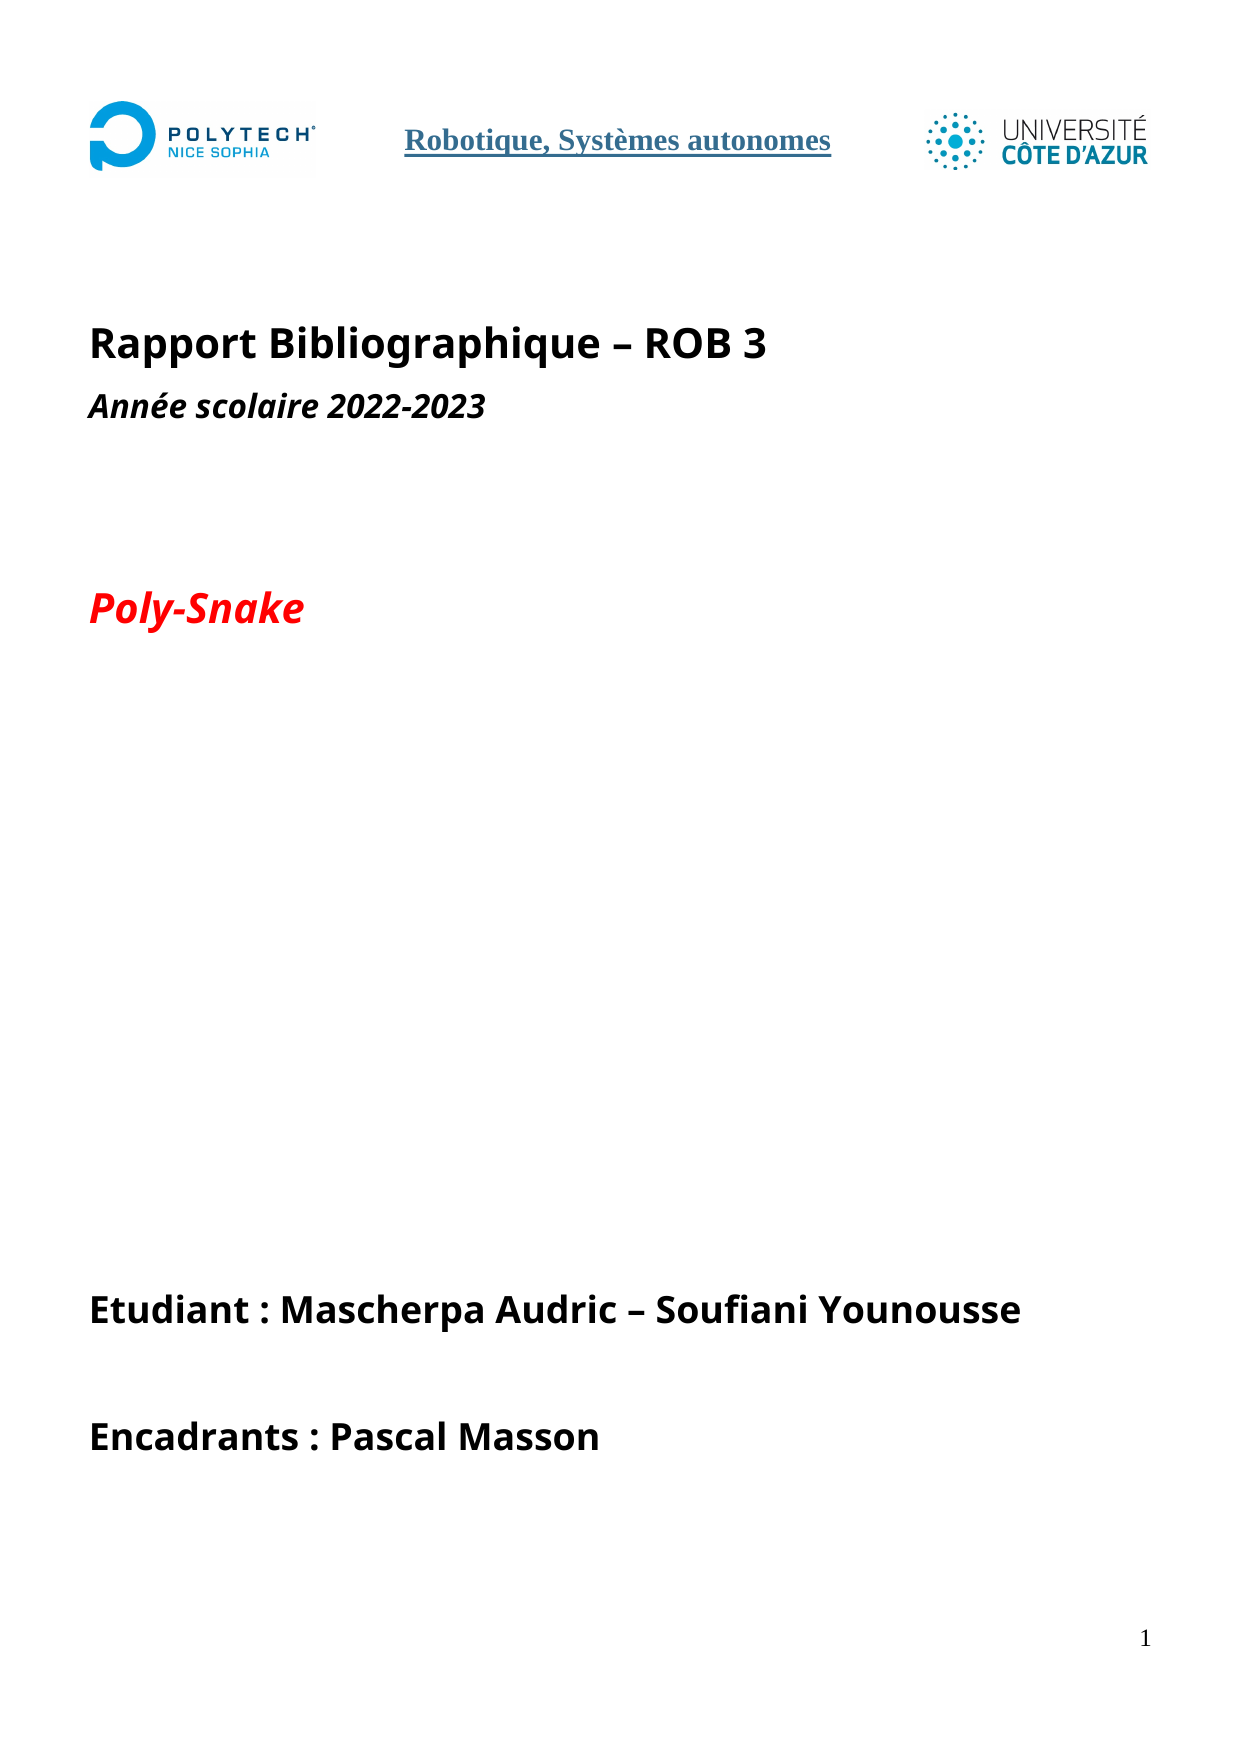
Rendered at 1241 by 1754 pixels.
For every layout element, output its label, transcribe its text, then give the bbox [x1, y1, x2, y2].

text Etudiant : Mascherpa Audric – Soufiani Younousse [89, 1283, 1152, 1334]
text Année scolaire 2022-2023 [89, 383, 1152, 428]
text Rapport Bibliographique – ROB 3 [89, 314, 1152, 370]
text Encadrants : Pascal Masson [89, 1410, 1152, 1461]
text Poly-Snake [89, 579, 1152, 636]
